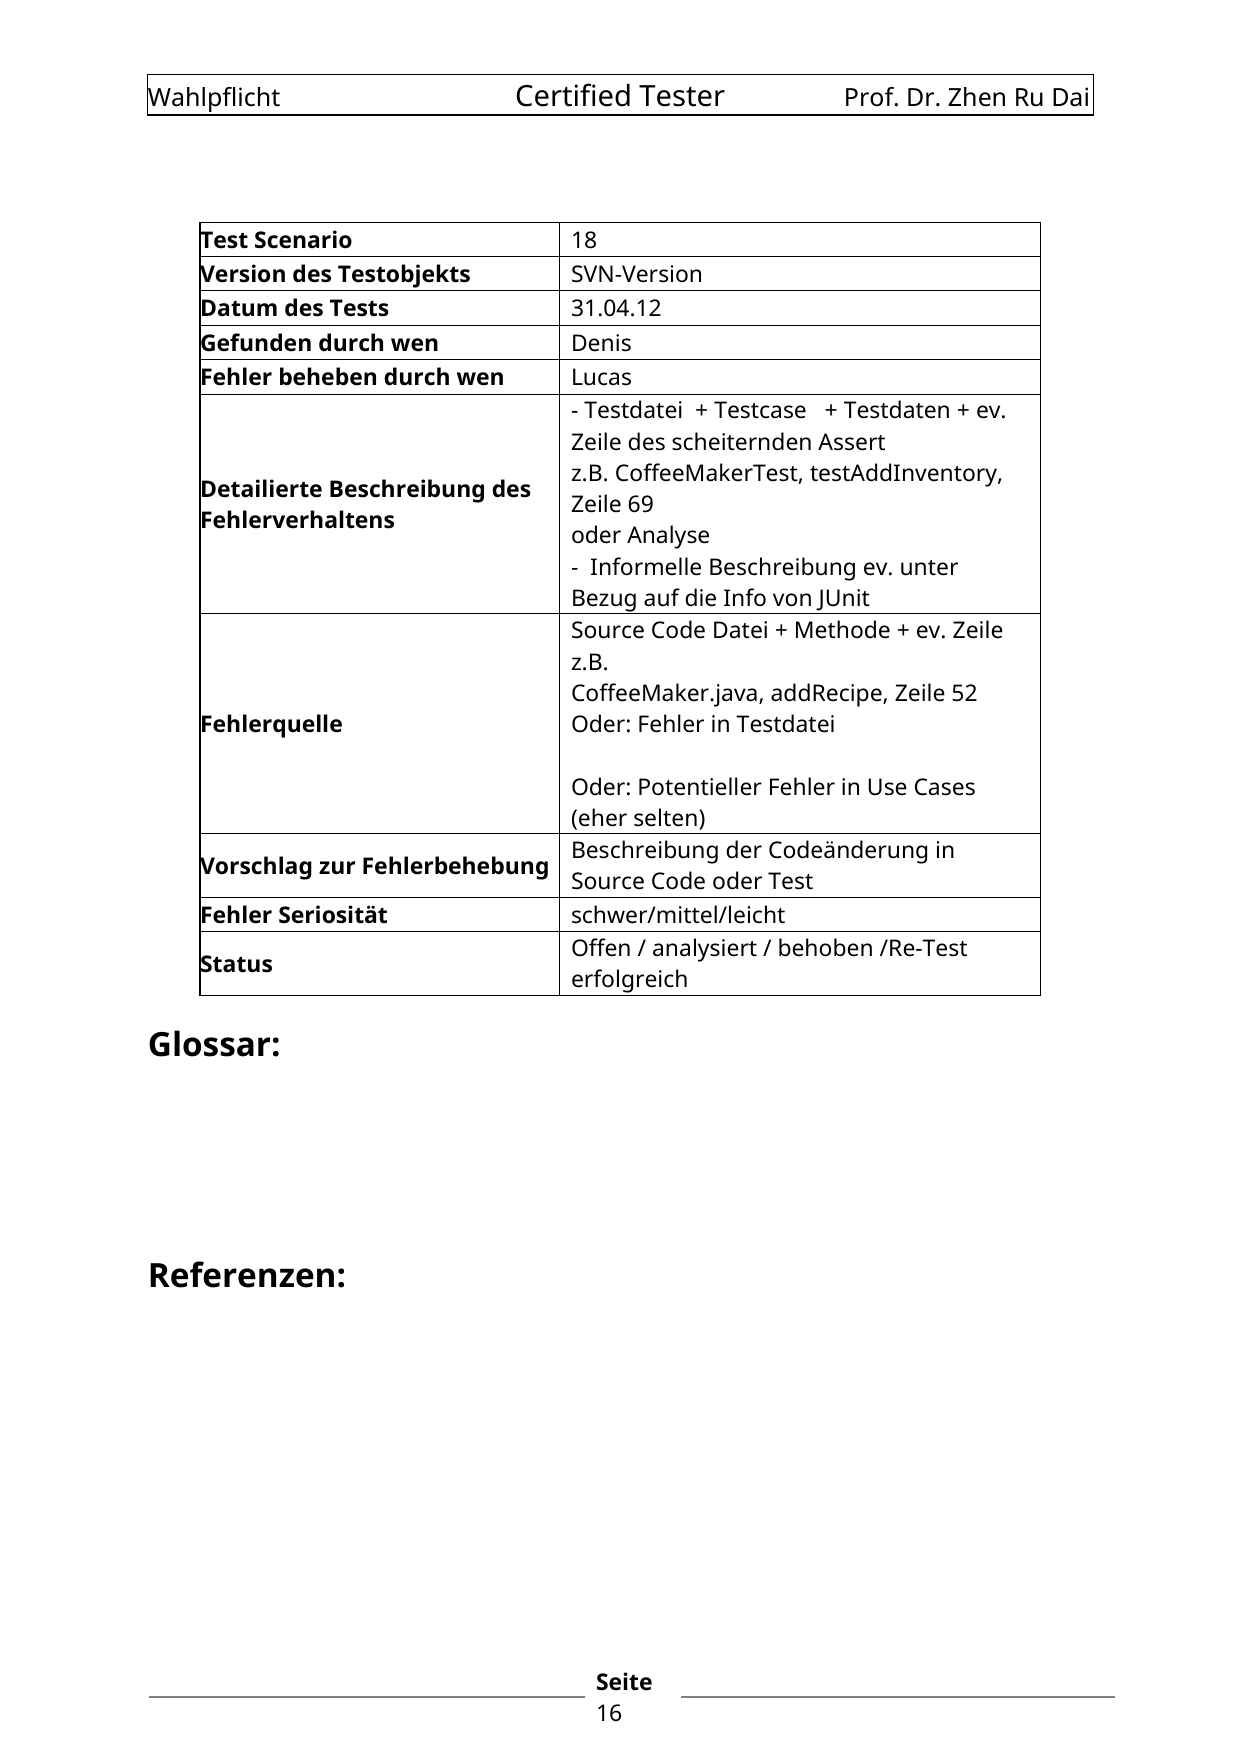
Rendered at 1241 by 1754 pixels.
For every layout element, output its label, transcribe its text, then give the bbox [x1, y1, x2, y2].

table_cell Beschreibung der Codeänderung in Source Code oder Test [560, 834, 1040, 897]
table_cell Lucas [560, 360, 1040, 393]
table_cell Datum des Tests [201, 291, 559, 325]
table_cell Gefunden durch wen [201, 326, 559, 359]
table_cell Vorschlag zur Fehlerbehebung [201, 834, 559, 897]
subtitle Referenzen: [148, 1252, 1093, 1297]
table_cell Detailierte Beschreibung des Fehlerverhaltens [201, 395, 559, 613]
table_cell Denis [560, 326, 1040, 359]
table_cell schwer/mittel/leicht [560, 898, 1040, 931]
table_cell Status [201, 932, 559, 994]
table_cell Fehlerquelle [201, 614, 559, 833]
table_cell Source Code Datei + Methode + ev. Zeile z.B. CoffeeMaker.java, addRecipe, Zeile 52 Oder: Fehler in Testdatei Oder: Potentieller Fehler in Use Cases (eher selten) [560, 614, 1040, 833]
table_cell - Testdatei + Testcase + Testdaten + ev. Zeile des scheiternden Assert z.B. CoffeeMakerTest, testAddInventory, Zeile 69 oder Analyse - Informelle Beschreibung ev. unter Bezug auf die Info von JUnit [560, 395, 1040, 613]
table_cell 18 [560, 223, 1040, 256]
table_cell Fehler beheben durch wen [201, 360, 559, 393]
table_cell Fehler Seriosität [201, 898, 559, 931]
table_cell SVN-Version [560, 257, 1040, 290]
table_cell Offen / analysiert / behoben /Re-Test erfolgreich [560, 932, 1040, 994]
table_cell Test Scenario [201, 223, 559, 256]
table_cell 31.04.12 [560, 291, 1040, 325]
subtitle Glossar: [148, 1021, 1093, 1066]
table_cell Version des Testobjekts [201, 257, 559, 290]
